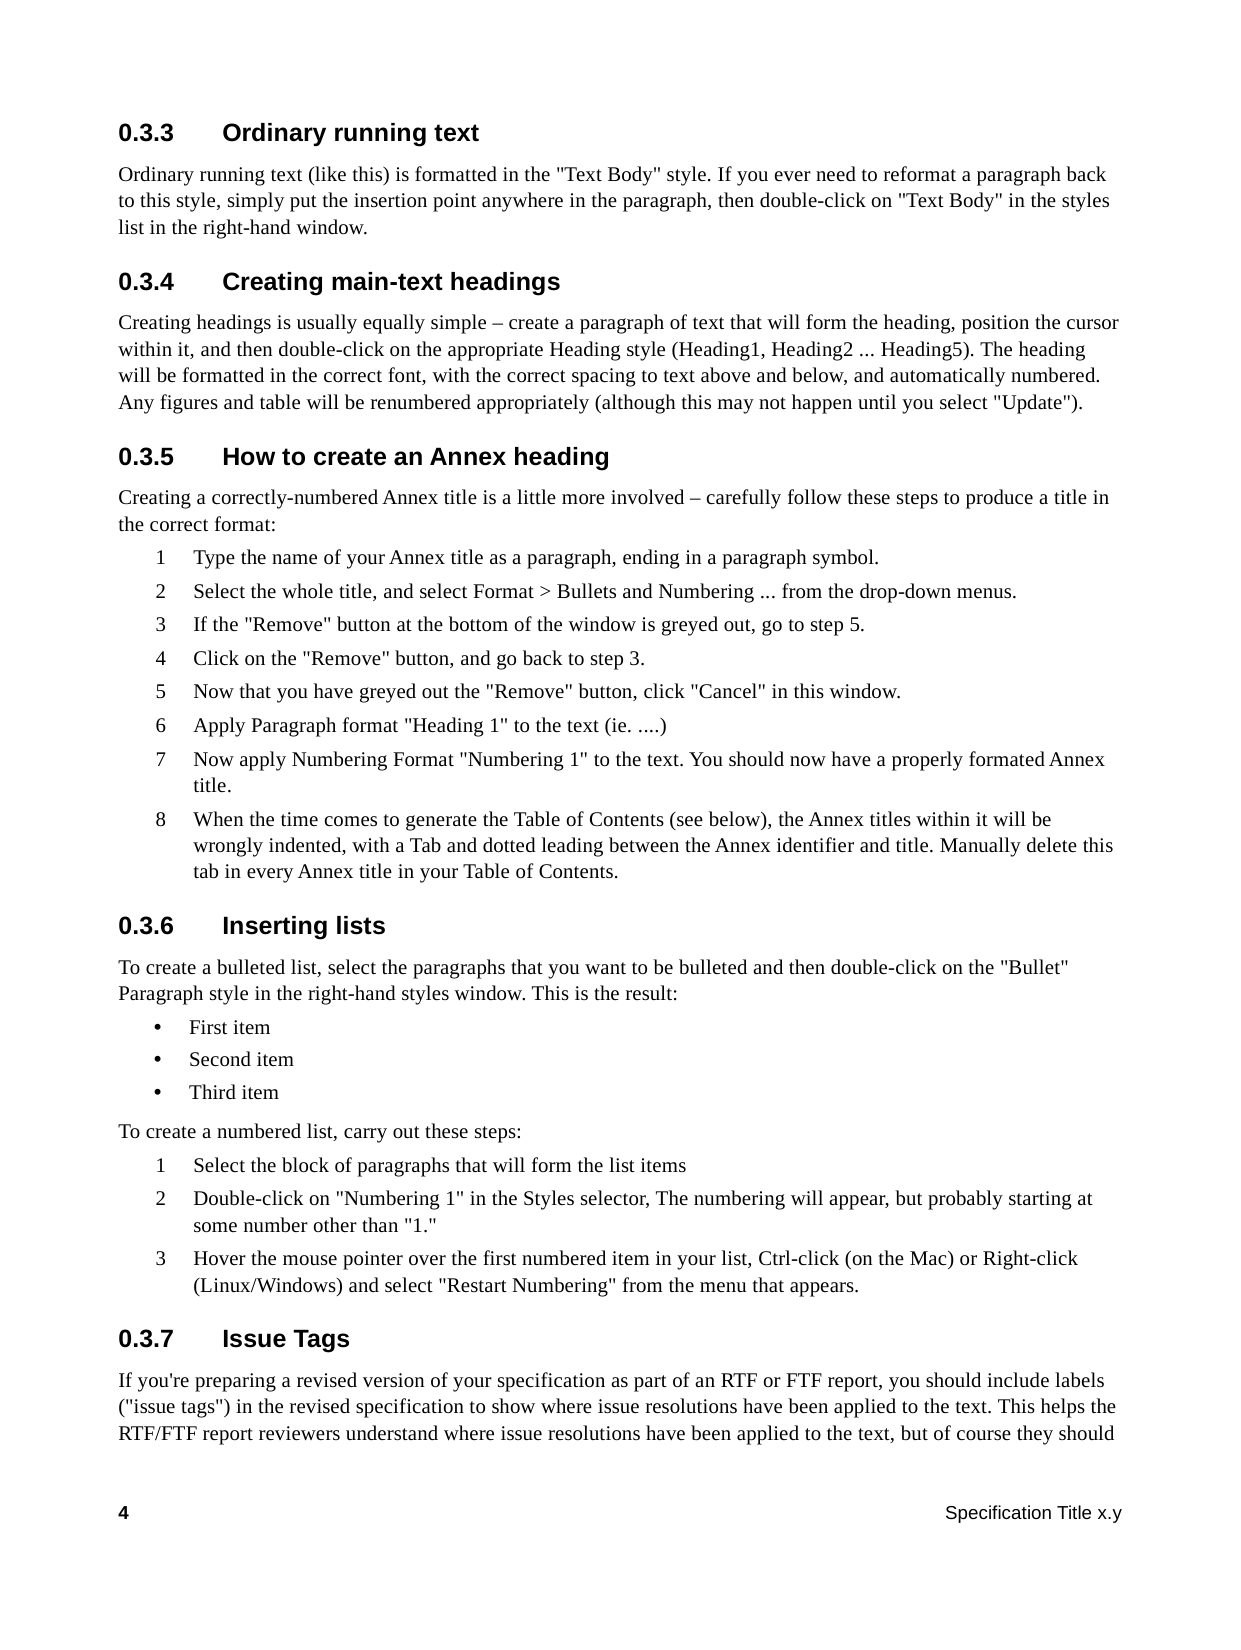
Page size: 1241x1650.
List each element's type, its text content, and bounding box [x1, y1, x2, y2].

subtitle Ordinary running text [118, 118, 1122, 147]
subtitle Issue Tags [118, 1324, 1122, 1353]
list First item [153, 1014, 1122, 1039]
list Second item [153, 1046, 1122, 1072]
text If you're preparing a revised version of your specification as part of an RTF or FTF report, you should include labels ("issue tags") in the revised specification to show where issue resolutions have been applied to the text. This helps the RTF/FTF report reviewers understand where issue resolutions have been applied to the text, but of course they should [118, 1368, 1122, 1445]
list Third item [153, 1079, 1122, 1104]
text Creating a correctly-numbered Annex title is a little more involved – carefully follow these steps to produce a title in the correct format: [118, 485, 1122, 536]
text Creating headings is usually equally simple – create a paragraph of text that will form the heading, position the cursor within it, and then double-click on the appropriate Heading style (Heading1, Heading2 ... Heading5). The heading will be formatted in the correct font, with the correct spacing to text above and below, and automatically numbered. Any figures and table will be renumbered appropriately (although this may not happen until you select "Update"). [118, 310, 1122, 414]
list Hover the mouse pointer over the first numbered item in your list, Ctrl-click (on the Mac) or Right-click (Linux/Windows) and select "Restart Numbering" from the menu that appears. [155, 1246, 1122, 1296]
list Double-click on "Numbering 1" in the Styles selector, The numbering will appear, but probably starting at some number other than "1." [155, 1186, 1122, 1236]
list If the "Remove" button at the bottom of the window is greyed out, go to step 5. [155, 612, 1122, 636]
list Now apply Numbering Format "Numbering 1" to the text. You should now have a properly formated Annex title. [155, 746, 1122, 797]
text To create a numbered list, carry out these steps: [118, 1119, 1122, 1143]
text Ordinary running text (like this) is formatted in the "Text Body" style. If you ever need to reformat a paragraph back to this style, simply put the insertion point anywhere in the paragraph, then double-click on "Text Body" in the styles list in the right-hand window. [118, 162, 1122, 239]
list Apply Paragraph format "Heading 1" to the text (ie. ....) [155, 713, 1122, 737]
subtitle How to create an Annex heading [118, 441, 1122, 471]
list Now that you have greyed out the "Remove" button, click "Cancel" in this window. [155, 679, 1122, 703]
subtitle Creating main-text headings [118, 267, 1122, 296]
list When the time comes to generate the Table of Contents (see below), the Annex titles within it will be wrongly indented, with a Tab and dotted leading between the Annex identifier and title. Manually delete this tab in every Annex title in your Table of Contents. [155, 806, 1122, 883]
subtitle Inserting lists [118, 911, 1122, 940]
list Select the whole title, and select Format > Bullets and Numbering ... from the drop-down menus. [155, 579, 1122, 603]
text To create a bulleted list, select the paragraphs that you want to be bulleted and then double-click on the "Bullet" Paragraph style in the right-hand styles window. This is the result: [118, 955, 1122, 1005]
list Type the name of your Annex title as a paragraph, ending in a paragraph symbol. [155, 545, 1122, 569]
list Click on the "Remove" button, and go back to step 3. [155, 646, 1122, 670]
list Select the block of paragraphs that will form the list items [155, 1152, 1122, 1176]
